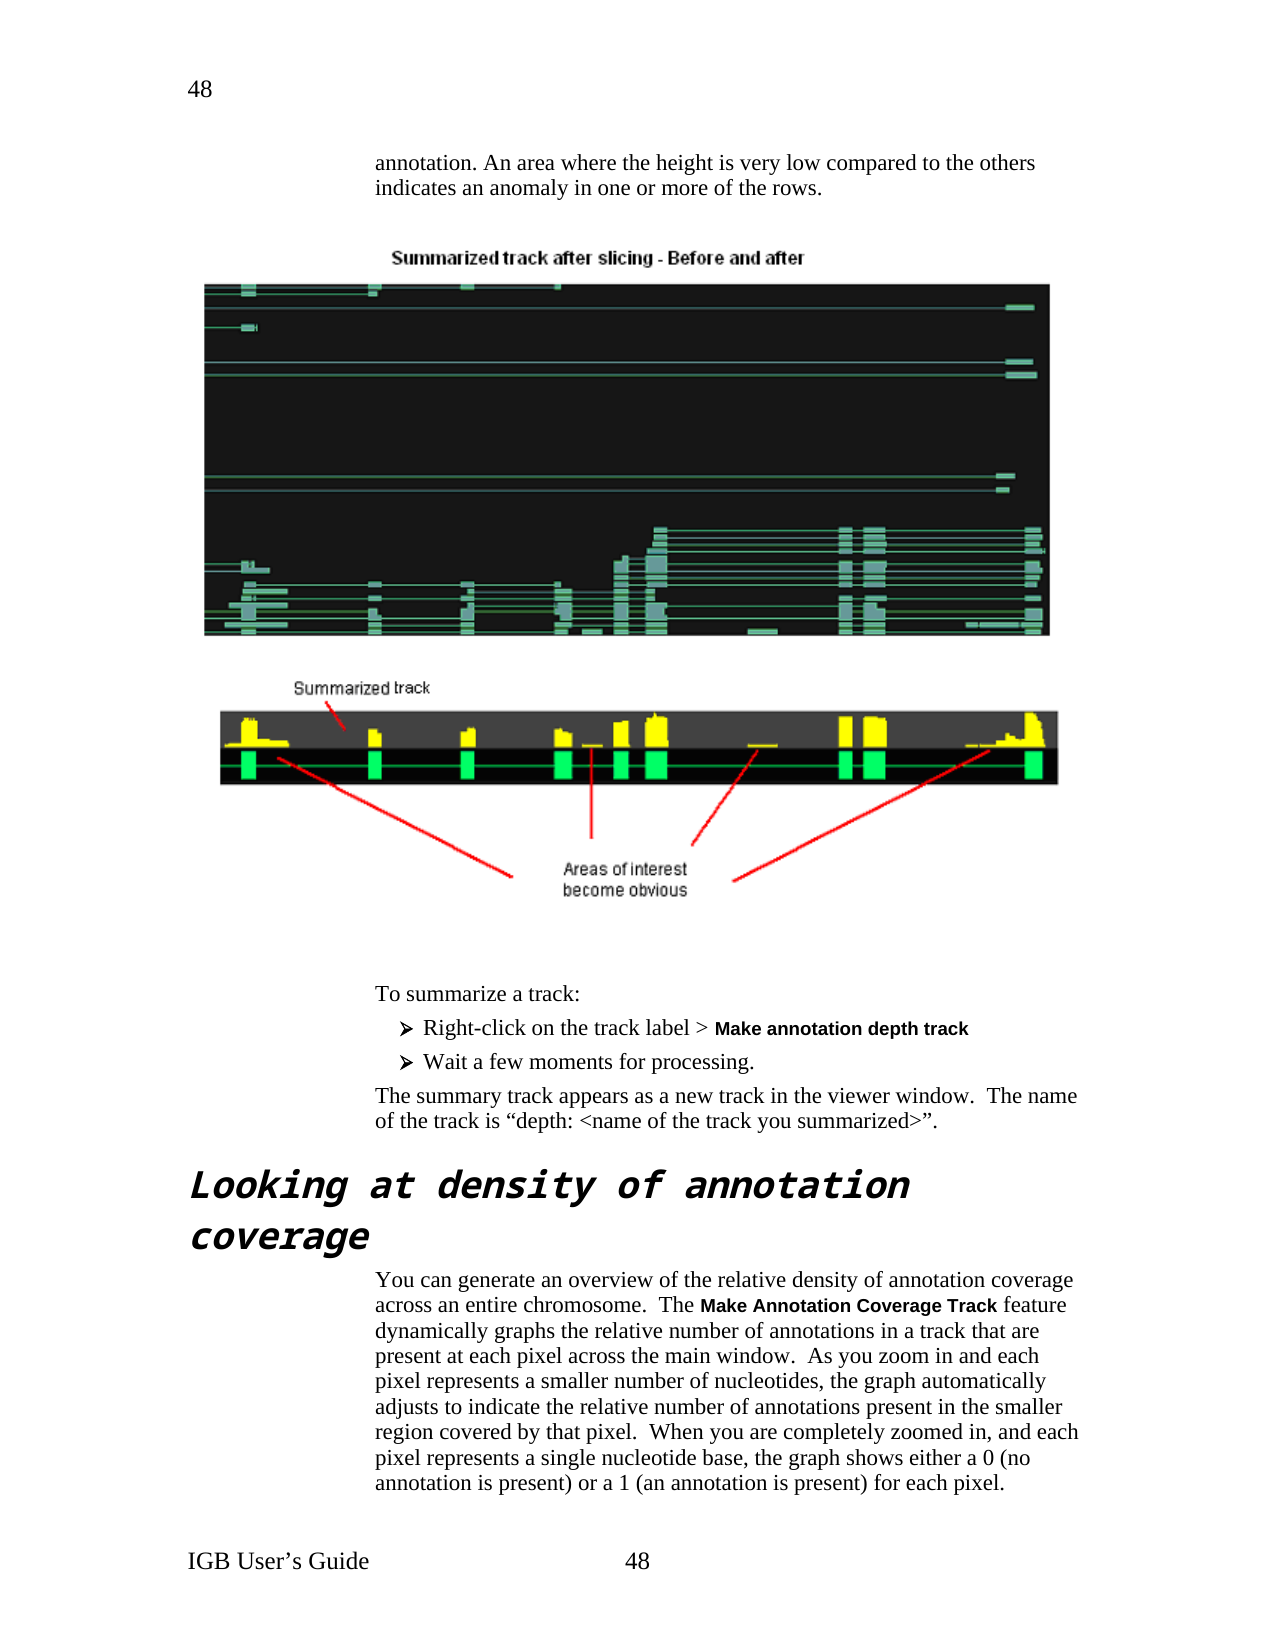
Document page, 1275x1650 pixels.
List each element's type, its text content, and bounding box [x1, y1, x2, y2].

text You can generate an overview of the relative density of annotation coverage across an entire chromosome. The Make Annotation Coverage Track feature dynamically graphs the relative number of annotations in a track that are present at each pixel across the main window. As you zoom in and each pixel represents a smaller number of nucleotides, the graph automatically adjusts to indicate the relative number of annotations present in the smaller region covered by that pixel. When you are completely zoomed in, and each pixel represents a single nucleotide base, the graph shows either a 0 (no annotation is present) or a 1 (an annotation is present) for each pixel. [375, 1267, 1087, 1496]
text annotation. An area where the height is very low compared to the others indicates an anomaly in one or more of the rows. [375, 150, 1087, 201]
list Right-click on the track label > Make annotation depth track [399, 1015, 1087, 1041]
text The summary track appears as a new track in the viewer window. The name of the track is “depth: <name of the track you summarized>”. [375, 1083, 1087, 1133]
subtitle Looking at density of annotation coverage [187, 1158, 1087, 1261]
picture [204, 230, 1071, 927]
list Wait a few moments for processing. [399, 1049, 1087, 1074]
text To summarize a track: [375, 981, 1087, 1007]
